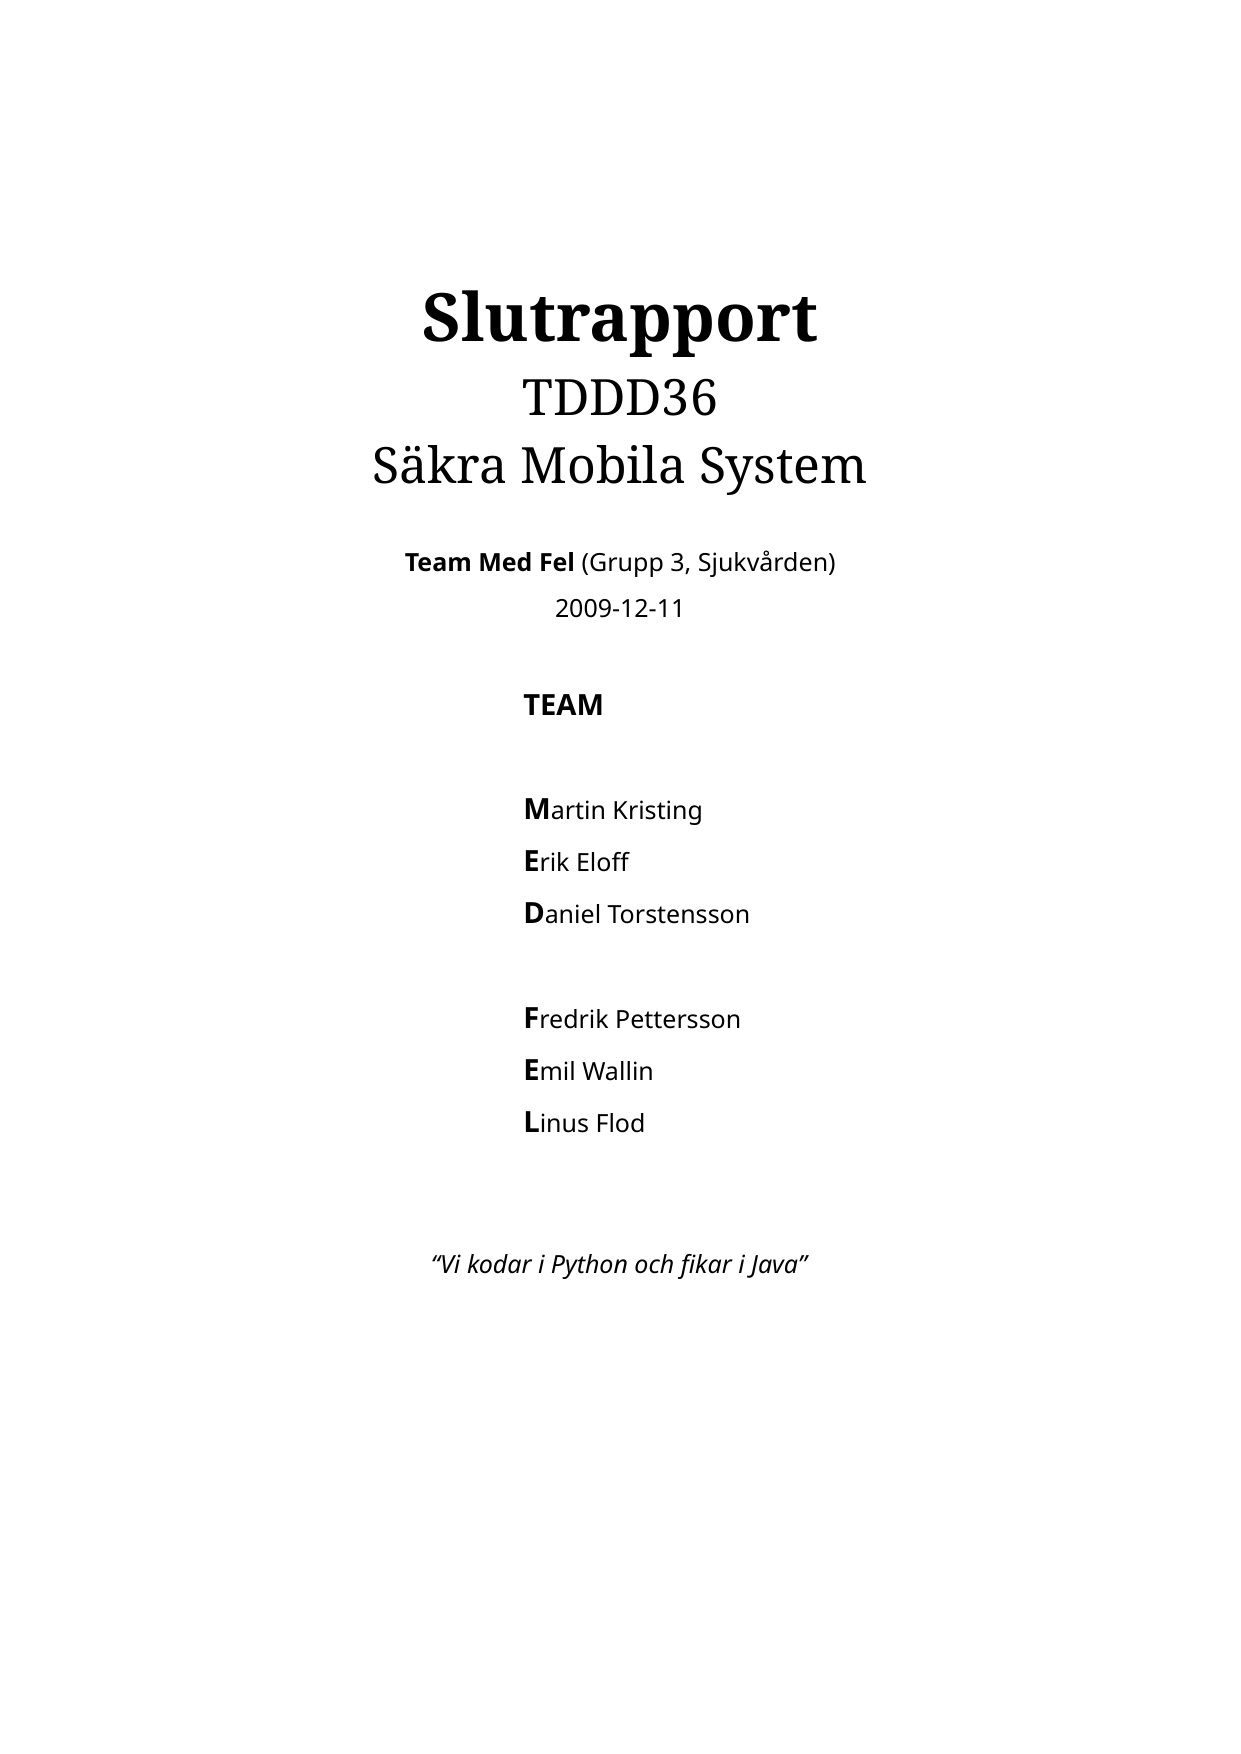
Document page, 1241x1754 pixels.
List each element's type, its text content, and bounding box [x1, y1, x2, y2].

text TEAM [118, 684, 1122, 724]
text 2009-12-11 [118, 591, 1122, 625]
text Team Med Fel (Grupp 3, Sjukvården) [118, 544, 1122, 578]
text Emil Wallin [118, 1049, 1122, 1089]
text Slutrapport [118, 271, 1122, 361]
text Linus Flod [118, 1101, 1122, 1141]
text Säkra Mobila System [118, 429, 1122, 498]
text Martin Kristing [118, 788, 1122, 828]
text TDDD36 [118, 361, 1122, 429]
text Erik Eloff [118, 841, 1122, 880]
text “Vi kodar i Python och fikar i Java” [118, 1247, 1122, 1281]
text Fredrik Pettersson [118, 997, 1122, 1037]
text Daniel Torstensson [118, 893, 1122, 932]
